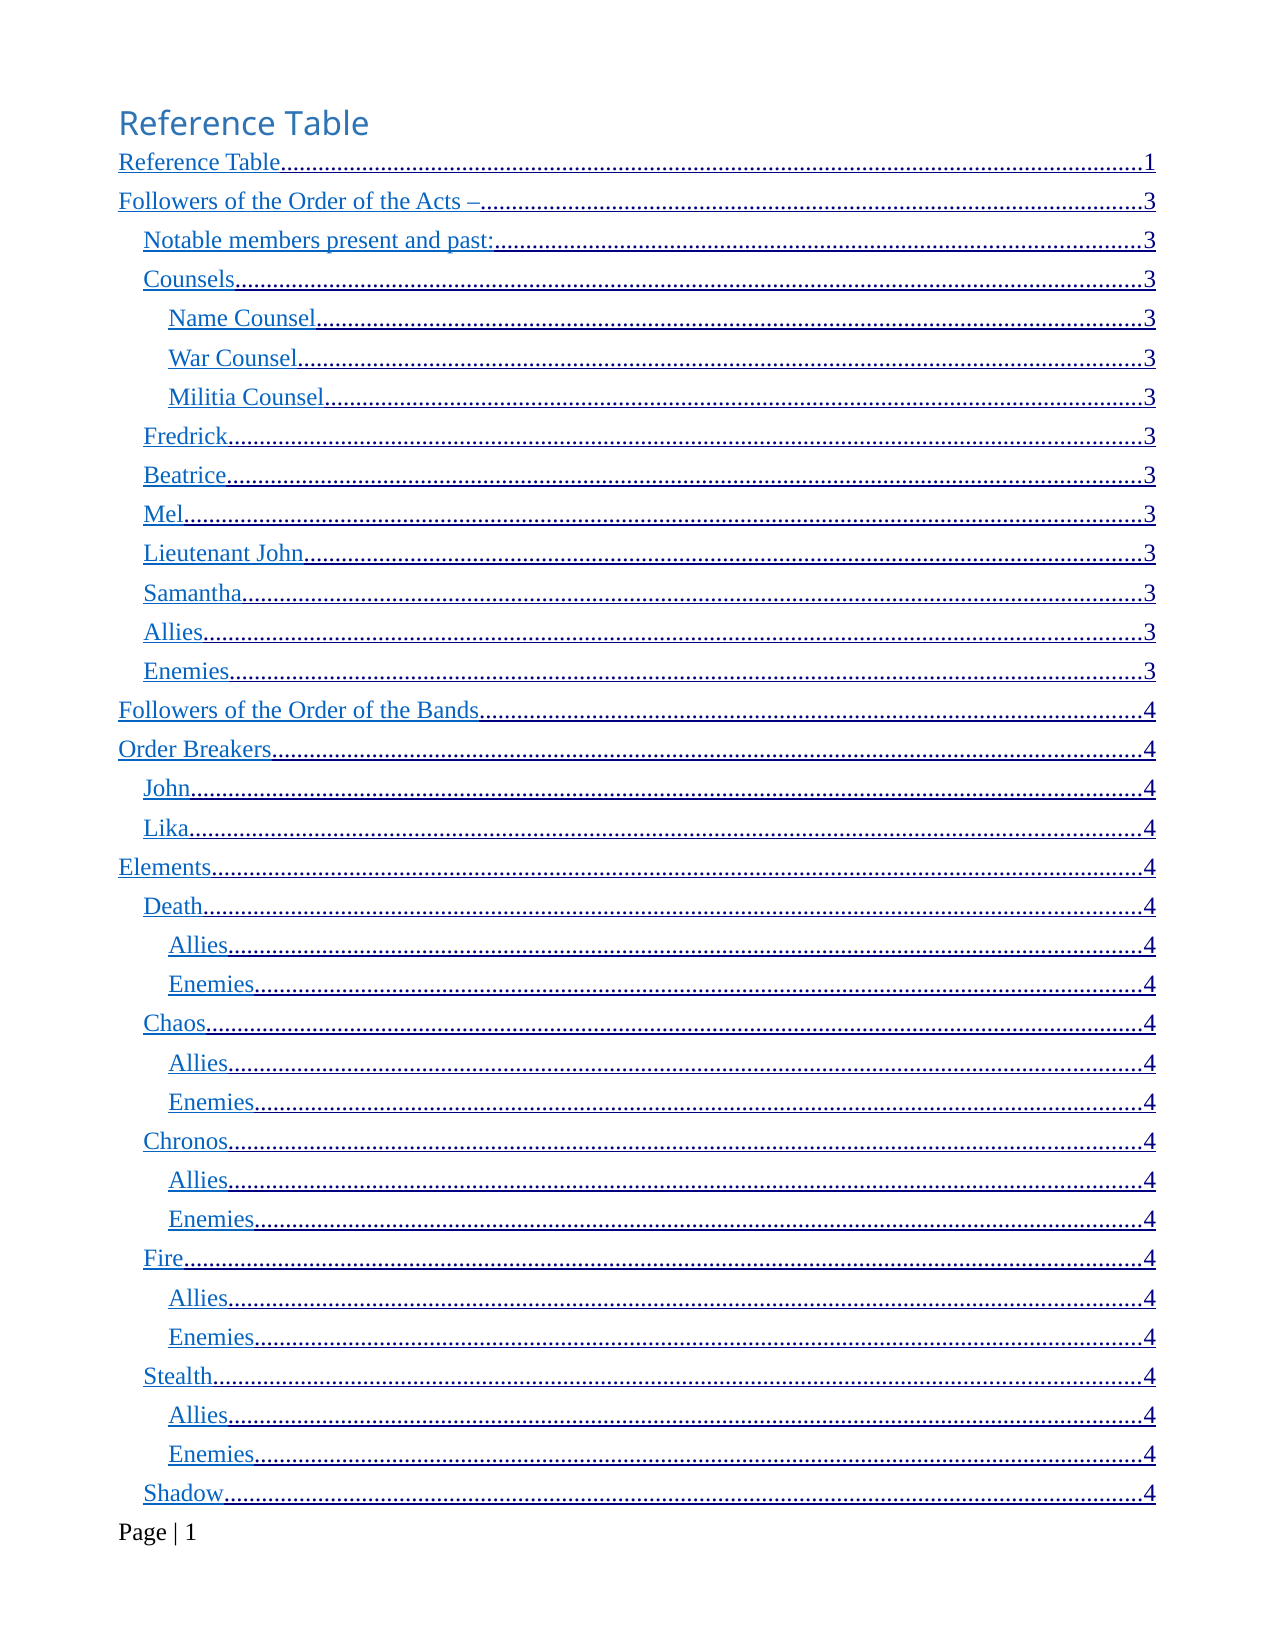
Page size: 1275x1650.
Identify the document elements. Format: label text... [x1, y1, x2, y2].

text Followers of the Order of the Acts – 3 [118, 186, 1157, 215]
text Allies 4 [168, 1283, 1157, 1311]
text Shadow 4 [143, 1478, 1157, 1507]
text Death 4 [143, 891, 1157, 920]
text War Counsel 3 [168, 343, 1157, 371]
text Enemies 4 [168, 1322, 1157, 1351]
text Beatrice 3 [143, 460, 1157, 489]
text Chronos 4 [143, 1126, 1157, 1155]
text John 4 [143, 773, 1157, 802]
text Fire 4 [143, 1243, 1157, 1272]
text Enemies 4 [168, 1439, 1157, 1468]
text Allies 4 [168, 1048, 1157, 1076]
text Followers of the Order of the Bands 4 [118, 695, 1157, 724]
text Reference Table 1 [118, 147, 1157, 176]
text Enemies 3 [143, 656, 1157, 685]
text Fredrick 3 [143, 421, 1157, 450]
text Notable members present and past: 3 [143, 225, 1157, 254]
text Allies 4 [168, 1400, 1157, 1429]
text Allies 4 [168, 930, 1157, 959]
text Counsels 3 [143, 264, 1157, 293]
text Order Breakers 4 [118, 734, 1157, 763]
text Enemies 4 [168, 1204, 1157, 1233]
text Militia Counsel 3 [168, 382, 1157, 411]
text Lieutenant John 3 [143, 538, 1157, 567]
text Samantha 3 [143, 578, 1157, 606]
text Enemies 4 [168, 1087, 1157, 1116]
text Allies 4 [168, 1165, 1157, 1194]
subtitle Reference Table [118, 100, 1157, 145]
text Chaos 4 [143, 1008, 1157, 1037]
text Name Counsel 3 [168, 303, 1157, 332]
text Mel 3 [143, 499, 1157, 528]
text Allies 3 [143, 617, 1157, 646]
text Stealth 4 [143, 1361, 1157, 1390]
text Elements 4 [118, 852, 1157, 881]
text Lika 4 [143, 813, 1157, 841]
text Enemies 4 [168, 969, 1157, 998]
